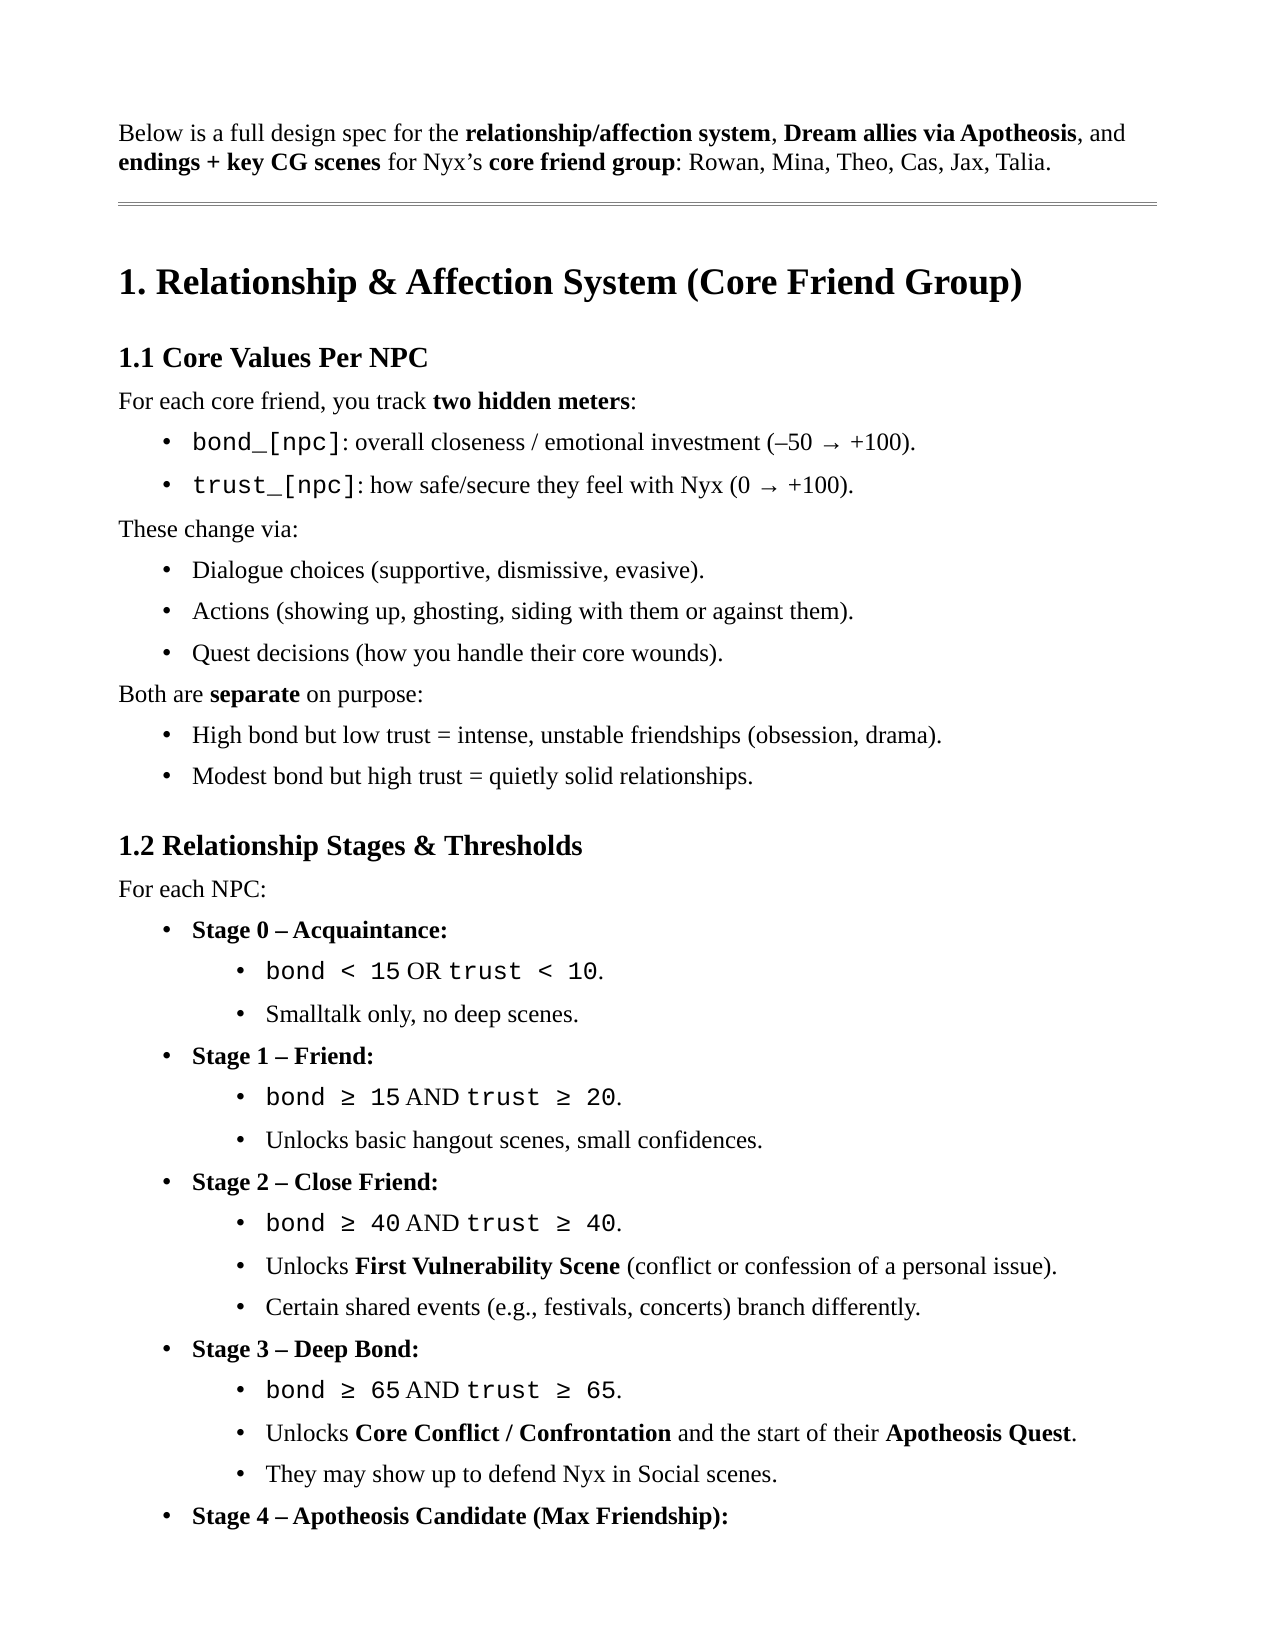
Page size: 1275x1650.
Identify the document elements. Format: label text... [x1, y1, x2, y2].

list Unlocks Core Conflict / Confrontation and the start of their Apotheosis Quest. [236, 1418, 1157, 1447]
list bond < 15 OR trust < 10. [236, 956, 1157, 987]
list Stage 1 – Friend: [162, 1041, 1157, 1069]
list High bond but low trust = intense, unstable friendships (obsession, drama). [162, 720, 1157, 749]
text For each NPC: [118, 874, 1157, 902]
list bond_[npc]: overall closeness / emotional investment (–50 → +100). [162, 427, 1157, 458]
list Unlocks basic hangout scenes, small confidences. [236, 1125, 1157, 1154]
list Stage 2 – Close Friend: [162, 1167, 1157, 1195]
text These change via: [118, 514, 1157, 543]
list bond ≥ 40 AND trust ≥ 40. [236, 1208, 1157, 1239]
subtitle 1.2 Relationship Stages & Thresholds [118, 828, 1157, 861]
list Stage 4 – Apotheosis Candidate (Max Friendship): [162, 1501, 1157, 1529]
list Modest bond but high trust = quietly solid relationships. [162, 761, 1157, 790]
subtitle 1. Relationship & Affection System (Core Friend Group) [118, 259, 1157, 302]
subtitle 1.1 Core Values Per NPC [118, 340, 1157, 373]
list bond ≥ 65 AND trust ≥ 65. [236, 1375, 1157, 1406]
text Both are separate on purpose: [118, 679, 1157, 708]
list Dialogue choices (supportive, dismissive, evasive). [162, 555, 1157, 584]
text For each core friend, you track two hidden meters: [118, 386, 1157, 415]
list Certain shared events (e.g., festivals, concerts) branch differently. [236, 1292, 1157, 1321]
list Actions (showing up, ghosting, siding with them or against them). [162, 596, 1157, 625]
text Below is a full design spec for the relationship/affection system, Dream allies via Apotheosis, and endings + key CG scenes for Nyx’s core friend group: Rowan, Mina, Theo, Cas, Jax, Talia. [118, 118, 1157, 176]
list trust_[npc]: how safe/secure they feel with Nyx (0 → +100). [162, 471, 1157, 501]
list Stage 3 – Deep Bond: [162, 1334, 1157, 1362]
list Quest decisions (how you handle their core wounds). [162, 638, 1157, 666]
list Unlocks First Vulnerability Scene (conflict or confession of a personal issue). [236, 1251, 1157, 1280]
list Smalltalk only, no deep scenes. [236, 999, 1157, 1028]
list Stage 0 – Acquaintance: [162, 915, 1157, 944]
list bond ≥ 15 AND trust ≥ 20. [236, 1082, 1157, 1113]
list They may show up to defend Nyx in Social scenes. [236, 1459, 1157, 1488]
